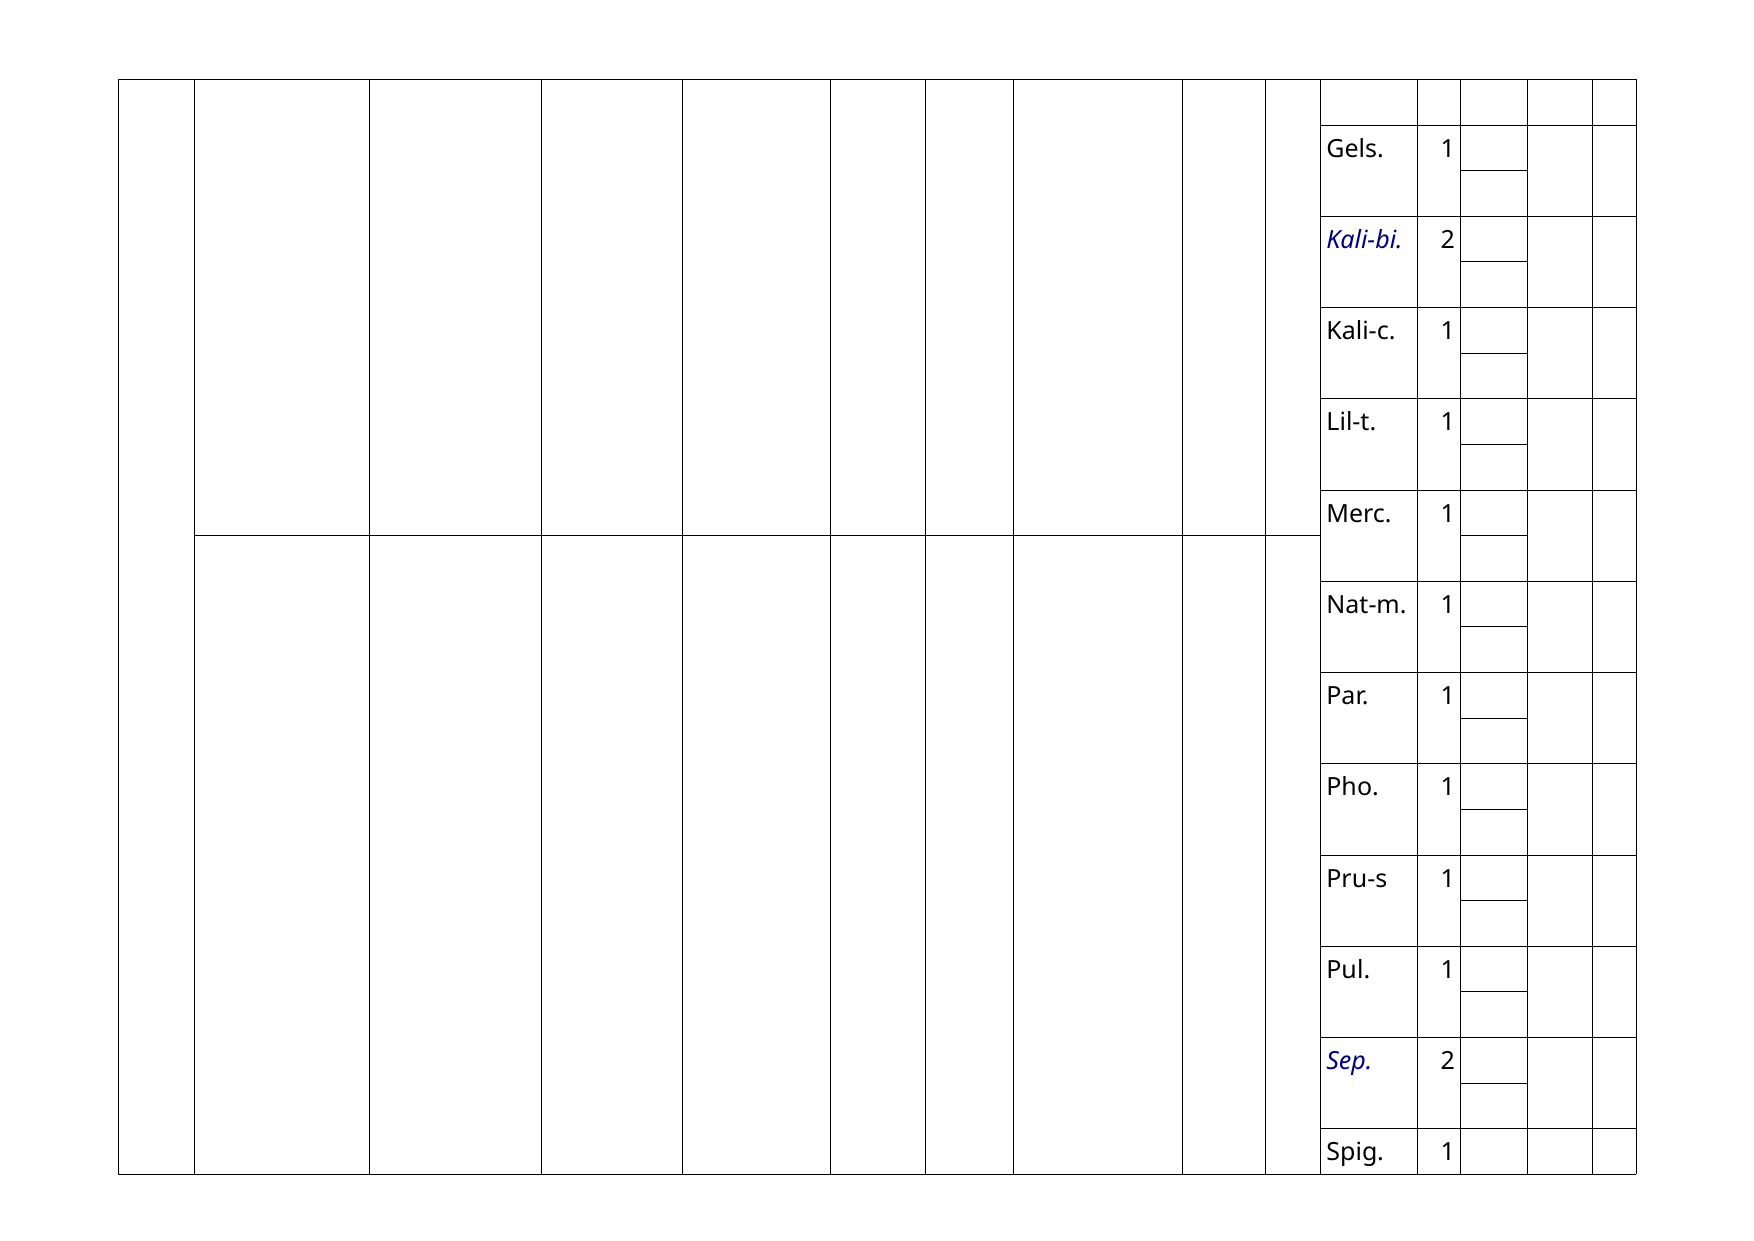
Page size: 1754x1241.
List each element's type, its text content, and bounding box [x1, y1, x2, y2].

table_cell [1461, 1129, 1527, 1174]
table_cell [1461, 719, 1527, 763]
table_cell Lil-t. [1321, 399, 1417, 489]
table_cell [1461, 673, 1527, 718]
table_cell 1 [1418, 126, 1460, 216]
table_cell [1461, 582, 1527, 626]
table_cell [1461, 80, 1527, 124]
table_cell [1461, 491, 1527, 535]
table_cell [1461, 627, 1527, 672]
table_cell [1528, 126, 1592, 216]
table_cell [1528, 308, 1592, 398]
table_cell [1593, 947, 1636, 1037]
table_cell [1461, 262, 1527, 307]
table_cell [926, 80, 1013, 535]
table_cell [1528, 80, 1592, 124]
table_cell 1 [1418, 1129, 1460, 1174]
table_cell [1461, 126, 1527, 170]
table_cell [542, 536, 682, 1174]
table_cell 1 [1418, 673, 1460, 763]
table_cell 2 [1418, 1038, 1460, 1128]
table_cell [1461, 764, 1527, 809]
table_cell Merc. [1321, 491, 1417, 581]
table_cell 1 [1418, 308, 1460, 398]
table_cell [1461, 308, 1527, 353]
table_cell [1528, 217, 1592, 307]
table_cell [1593, 491, 1636, 581]
table_cell Pru-s [1321, 856, 1417, 946]
table_cell [1593, 308, 1636, 398]
table_cell [1593, 80, 1636, 124]
table_cell [1528, 947, 1592, 1037]
table_cell [542, 80, 682, 535]
table_cell [1014, 536, 1182, 1174]
table_cell [831, 536, 925, 1174]
table_cell Gels. [1321, 126, 1417, 216]
table_cell [1593, 856, 1636, 946]
table_cell [683, 536, 830, 1174]
table_cell [1528, 1129, 1592, 1174]
table_cell [831, 80, 925, 535]
table_cell [1183, 80, 1265, 535]
table_cell [1593, 126, 1636, 216]
table_cell 1 [1418, 947, 1460, 1037]
table_cell [1418, 80, 1460, 124]
table_cell [1461, 445, 1527, 489]
table_cell Par. [1321, 673, 1417, 763]
table_cell [195, 80, 369, 535]
table_cell [1461, 399, 1527, 444]
table_cell Sep. [1321, 1038, 1417, 1128]
table_cell [1461, 536, 1527, 581]
table_cell Spig. [1321, 1129, 1417, 1174]
table_cell [195, 536, 369, 1174]
table_cell [1593, 582, 1636, 672]
table_cell [1593, 217, 1636, 307]
table_cell 1 [1418, 399, 1460, 489]
table_cell [1528, 856, 1592, 946]
table_cell [1266, 536, 1320, 1174]
table_cell 1 [1418, 856, 1460, 946]
table_cell [1593, 1129, 1636, 1174]
table_cell [1528, 1038, 1592, 1128]
table_cell 1 [1418, 491, 1460, 581]
table_cell [1461, 992, 1527, 1037]
table_cell Pho. [1321, 764, 1417, 854]
table_cell [370, 536, 541, 1174]
table_cell [1461, 171, 1527, 216]
table_cell [1461, 901, 1527, 946]
table_cell [1528, 491, 1592, 581]
table_cell [1461, 1084, 1527, 1128]
table_cell [1593, 673, 1636, 763]
table_cell [1183, 536, 1265, 1174]
table_cell Pul. [1321, 947, 1417, 1037]
table_cell [683, 80, 830, 535]
table_cell [1014, 80, 1182, 535]
table_cell [1321, 80, 1417, 124]
table_cell 2 [1418, 217, 1460, 307]
table_cell [1461, 217, 1527, 261]
table_cell 1 [1418, 764, 1460, 854]
table_cell [1461, 856, 1527, 900]
table_cell [1461, 810, 1527, 854]
table_cell Kali-c. [1321, 308, 1417, 398]
table_cell [1461, 1038, 1527, 1083]
table_cell [1461, 354, 1527, 398]
table_cell [1461, 947, 1527, 991]
table_cell Nat-m. [1321, 582, 1417, 672]
table_cell [1528, 764, 1592, 854]
table_cell [1593, 764, 1636, 854]
table_cell [1528, 582, 1592, 672]
table_cell [1593, 1038, 1636, 1128]
table_cell 1 [1418, 582, 1460, 672]
table_cell [1528, 673, 1592, 763]
table_cell [370, 80, 541, 535]
table_cell [1528, 399, 1592, 489]
table_cell [926, 536, 1013, 1174]
table_cell [119, 80, 194, 1174]
table_cell [1266, 80, 1320, 535]
table_cell Kali-bi. [1321, 217, 1417, 307]
table_cell [1593, 399, 1636, 489]
